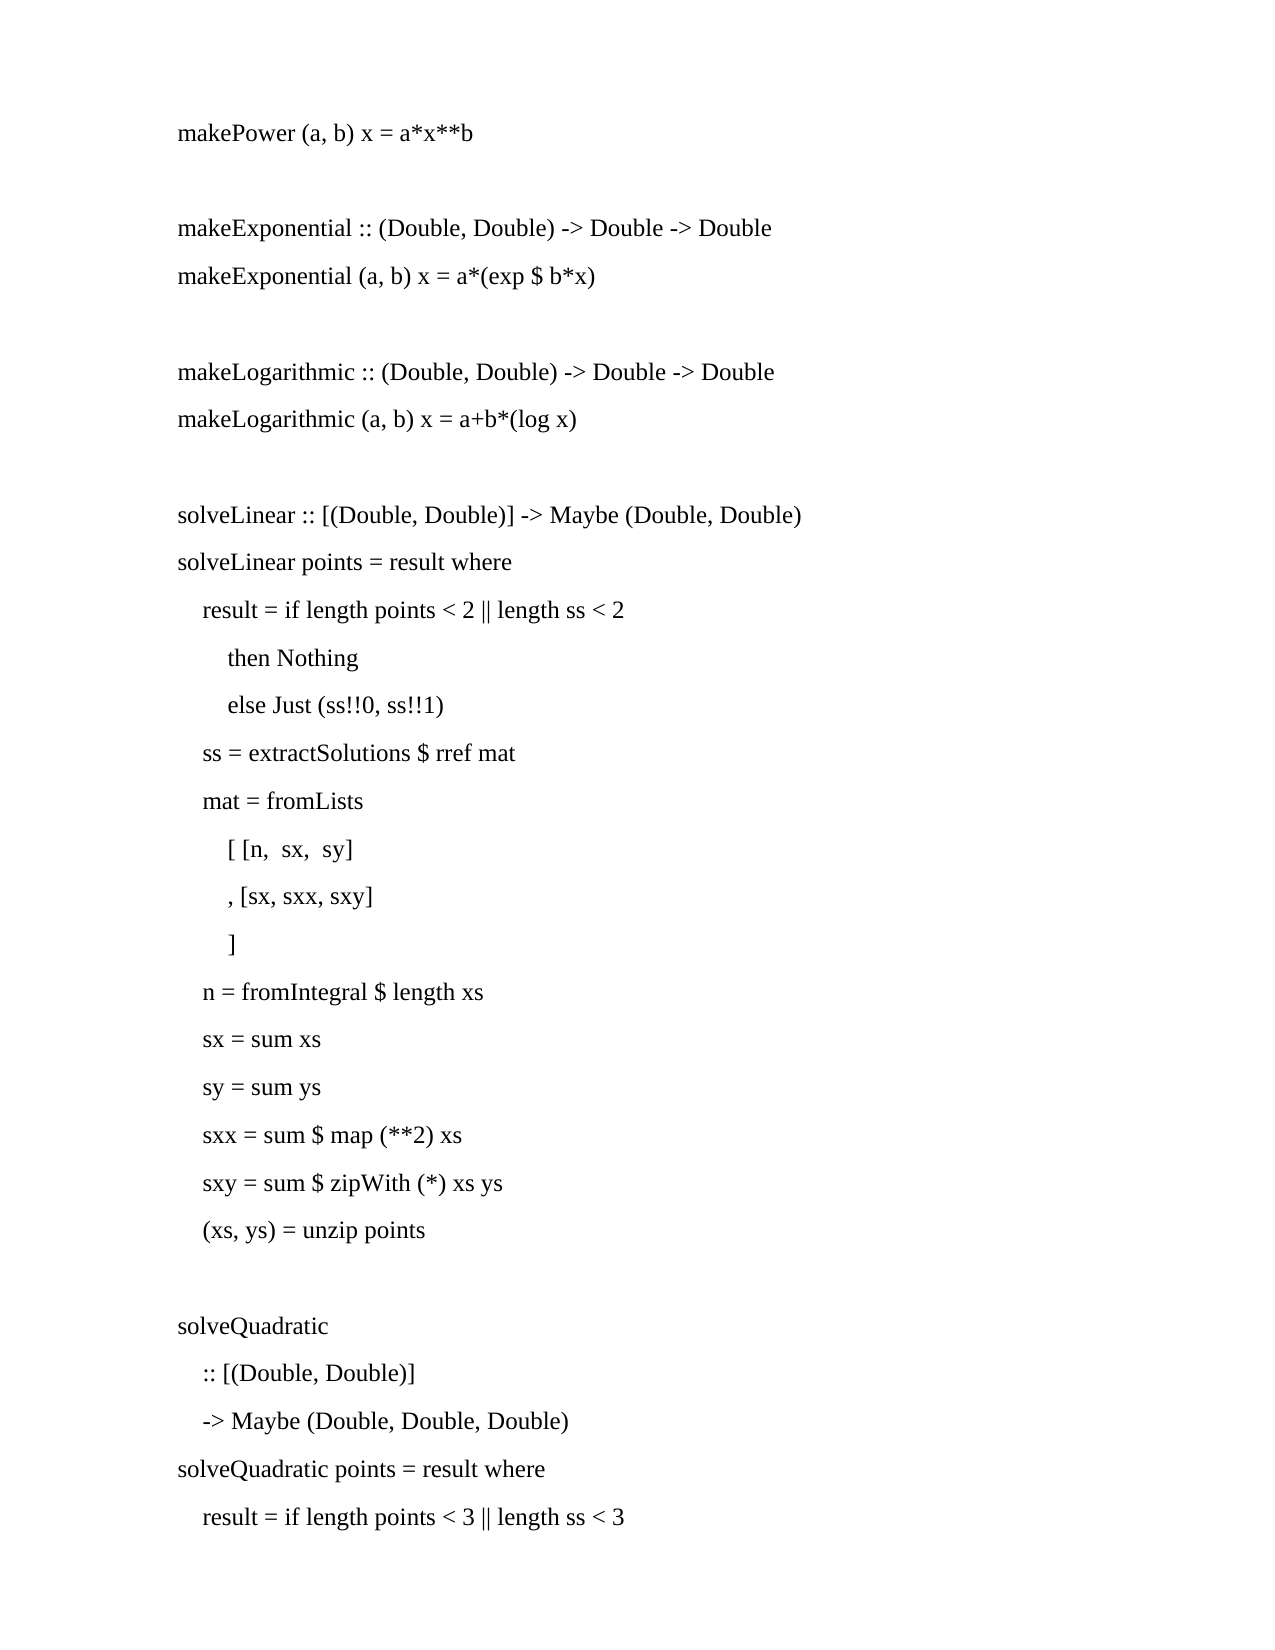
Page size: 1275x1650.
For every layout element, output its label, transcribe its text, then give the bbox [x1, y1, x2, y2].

text result = if length points < 2 || length ss < 2 [177, 595, 1186, 624]
text [ [n, sx, sy] [177, 834, 1186, 862]
text makeLogarithmic :: (Double, Double) -> Double -> Double [177, 357, 1186, 385]
text makePower (a, b) x = a*x**b [177, 118, 1186, 147]
text sxy = sum $ zipWith (*) xs ys [177, 1168, 1186, 1196]
text solveLinear :: [(Double, Double)] -> Maybe (Double, Double) [177, 500, 1186, 528]
text n = fromIntegral $ length xs [177, 977, 1186, 1006]
text makeExponential (a, b) x = a*(exp $ b*x) [177, 261, 1186, 290]
text ss = extractSolutions $ rref mat [177, 738, 1186, 767]
text makeLogarithmic (a, b) x = a+b*(log x) [177, 404, 1186, 433]
text mat = fromLists [177, 786, 1186, 815]
text (xs, ys) = unzip points [177, 1215, 1186, 1244]
text makeExponential :: (Double, Double) -> Double -> Double [177, 213, 1186, 242]
text solveLinear points = result where [177, 547, 1186, 576]
text solveQuadratic [177, 1311, 1186, 1339]
text :: [(Double, Double)] [177, 1358, 1186, 1387]
text solveQuadratic points = result where [177, 1454, 1186, 1483]
text sx = sum xs [177, 1024, 1186, 1053]
text sy = sum ys [177, 1072, 1186, 1101]
text -> Maybe (Double, Double, Double) [177, 1406, 1186, 1435]
text sxx = sum $ map (**2) xs [177, 1120, 1186, 1149]
text ] [177, 929, 1186, 958]
text else Just (ss!!0, ss!!1) [177, 691, 1186, 719]
text then Nothing [177, 643, 1186, 672]
text result = if length points < 3 || length ss < 3 [177, 1502, 1186, 1530]
text , [sx, sxx, sxy] [177, 881, 1186, 910]
